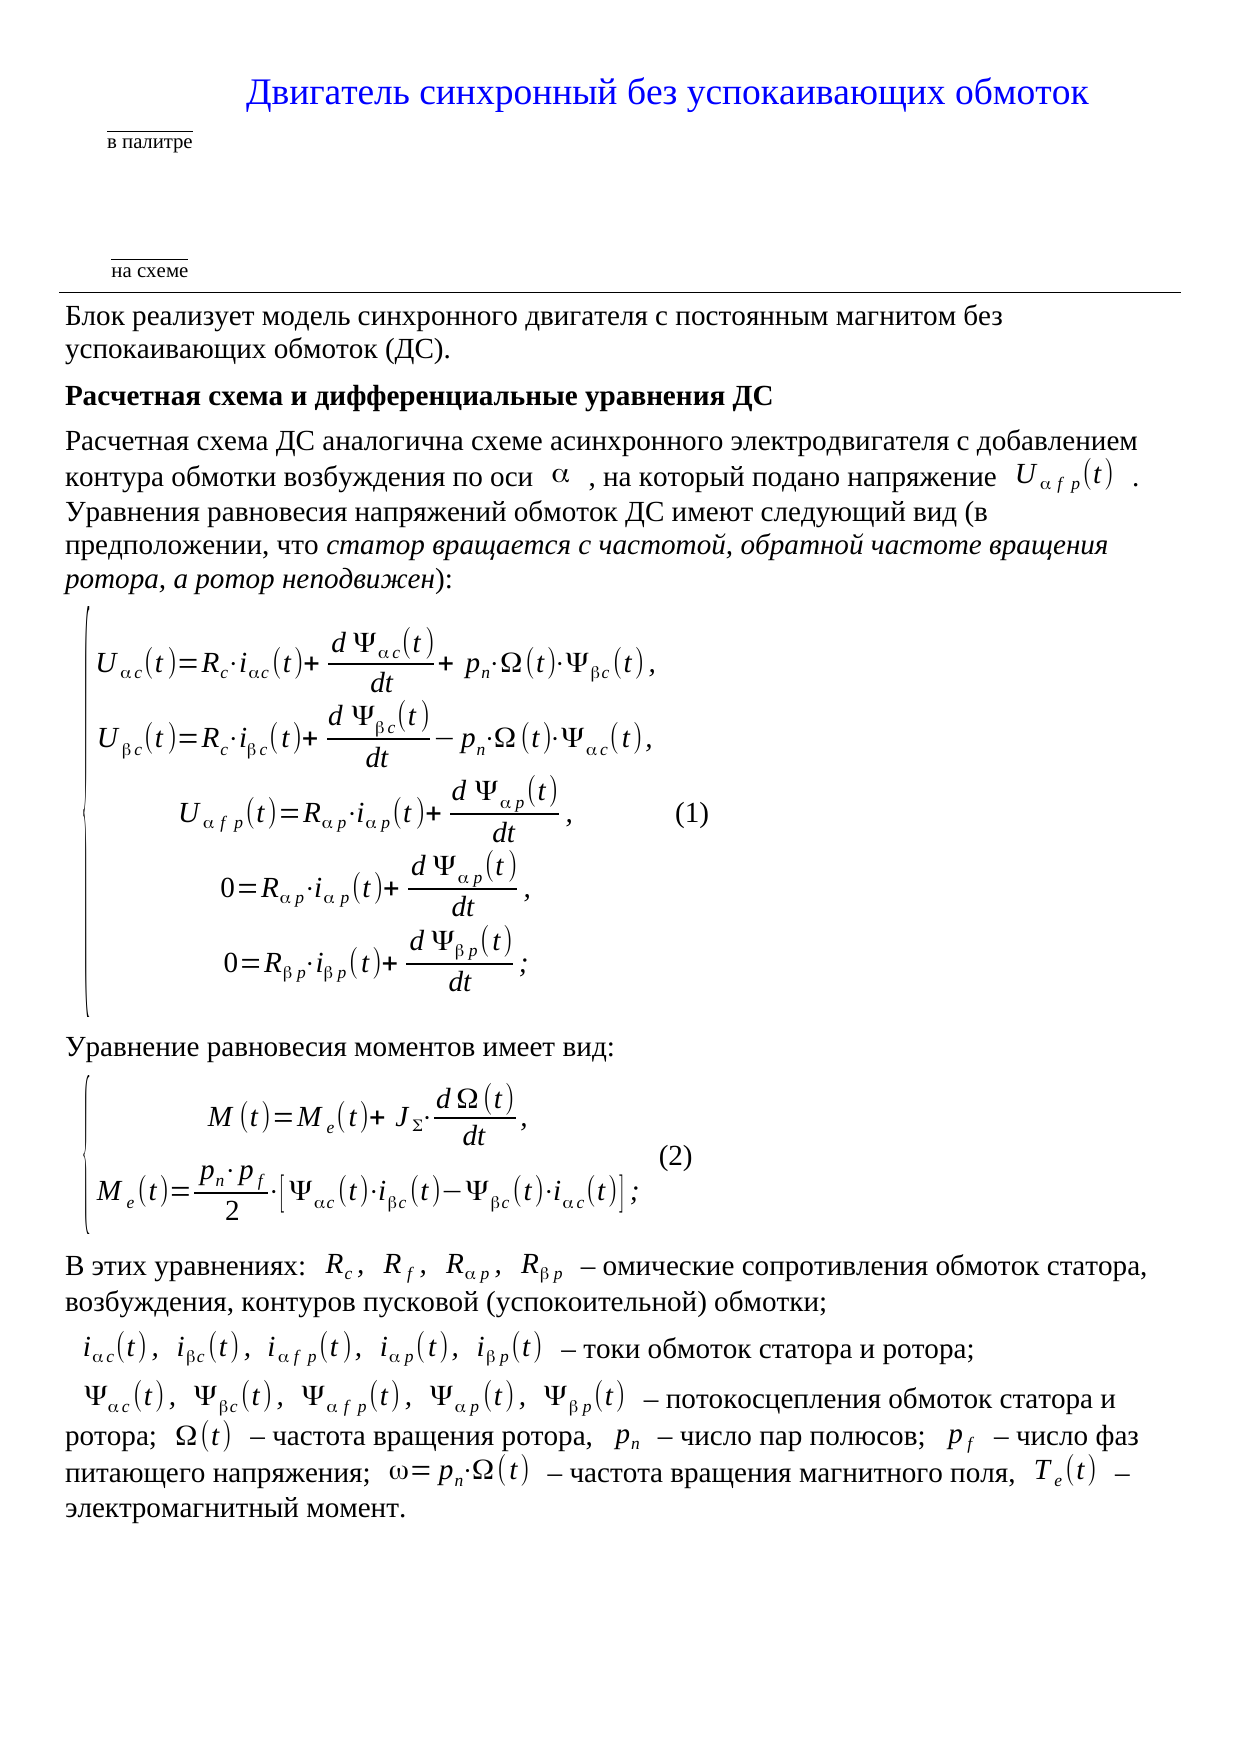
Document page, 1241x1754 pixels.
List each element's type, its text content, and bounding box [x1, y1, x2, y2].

table_header Двигатель синхронный без успокаивающих обмоток [240, 59, 1181, 124]
table_cell [59, 164, 240, 252]
table_cell [240, 124, 1181, 164]
table_cell на схеме [59, 252, 240, 292]
table_cell [240, 252, 1181, 292]
table_header [59, 59, 240, 124]
table_cell Блок реализует модель синхронного двигателя с постоянным магнитом без успокаивающих обмоток (ДС). Расчетная схема и дифференциальные уравнения ДС Расчетная схема ДС аналогична схеме асинхронного электродвигателя с добавлением контура обмотки возбуждения по оси, на который подано напряжение. Уравнения равновесия напряжений обмоток ДС имеют следующий вид (в предположении, что статор вращается с частотой, обратной частоте вращения ротора, а ротор неподвижен): (1) Уравнение равновесия моментов имеет вид: (2) В этих уравнениях:– омические сопротивления обмоток статора, возбуждения, контуров пусковой (успокоительной) обмотки; – токи обмоток статора и ротора; – потокосцепления обмоток статора и ротора;– частота вращения ротора,– число пар полюсов;– число фаз питающего напряжения;– частота вращения магнитного поля,– электромагнитный момент. (3) где– собственные индуктивности контуров статора и ротора,– взаимные индуктивности между обмотками, лежащими по продольной или по поперечной осям. (В этой системе уравнений в приведенных к статору значениях параметров ротора символы ' (прим) опущены). Запишем выражения для потокосцеплений через основные потоки и потоки рассеяния, т.е.: (4) Получаем: (5) В этом случае схема замещения электрической части машины имеет вид: Рисунок 1 Сгруппируем 1,3,4 и 2,5 уравнения системы (5). Имеем уравнения Или, если ввести матрицы и векторы то получаем (6) В результате имеем: (7) (8) и можно записать: (9) где Исключив в исходной системе дифференциальных уравнений (1) токи, и введя обозначения: получаем систему из пяти дифференциальных уравнений первого порядка, описывающую электромагнитные процессы в синхронном двигателе: (10) Уравнения, описывающие механические процессы в двигателе Рассчитаем токии введем обозначения: Тогда получаем: (12) (13) (14) где– момент инерции, приведенный к валу двигателя,– угол поворота вала двигателя,– электромагнитный момент,– возмущающий момент. Уравнения динамики синхронного двигателя с постоянным магнитом без успокаивающих обмоток Таким образом, уравнения динамики синхронного двигателя с постоянным магнитом без успокаивающих обмоток имеют вид: (15) Согласно уравнениям (15), переменными состояния ДС являются токи статора, угловая скорость вращения ротораи угол поворота ротора. Входными параметрами являются напряжения на обмотках статора и возмущающий момент. Блок имеет 3 входных и 3 выходных сигнала. Входные сигналы: Напряжение на обмотке статорав неподвижной системе координат, В. Напряжение на обмотке статорав неподвижной системе координат, В. Возмущающий момент, Н·м. Выходные сигналы: Угол поворота ротора, рад. Угловая скорость вращения, рад/с. Электромеханический момент на валу ротора, Н·м. Дополнительно на третий выход можно выводить ещё два сигнала: Ток в обмотке статора, А. Ток в обмотке статора, А. Свойства: Сопротивление обмоток статора, Ом; Индуктивность d-обмоток статора, Гн; Индуктивность q-обмоток статора, Гн; Магнитный поток от постоянного магнита через обмотки статора I, Вб; Момент инерции, приведённый к валу ротора, кг·м2; Число полюсов , шт. Число фаз питающего напряжения, шт. Начальный угол поворота ротора, рад. Начальная частота вращения ротора, рад/c. Начальный ток в обмотке d статора, А. Начальный ток в обмотке q статора, А. Дополнительный вывод. Примечания: 1) Осямисоответствуют индексы d и q. 2) Напряжения на обмотках статораиявляются напряжениями во вращающейся системе координат. Для получения их значений из входных напряженийииспользуются соотношения: [59, 293, 1181, 1542]
table_cell [240, 164, 1181, 252]
table_cell в палитре [59, 124, 240, 164]
